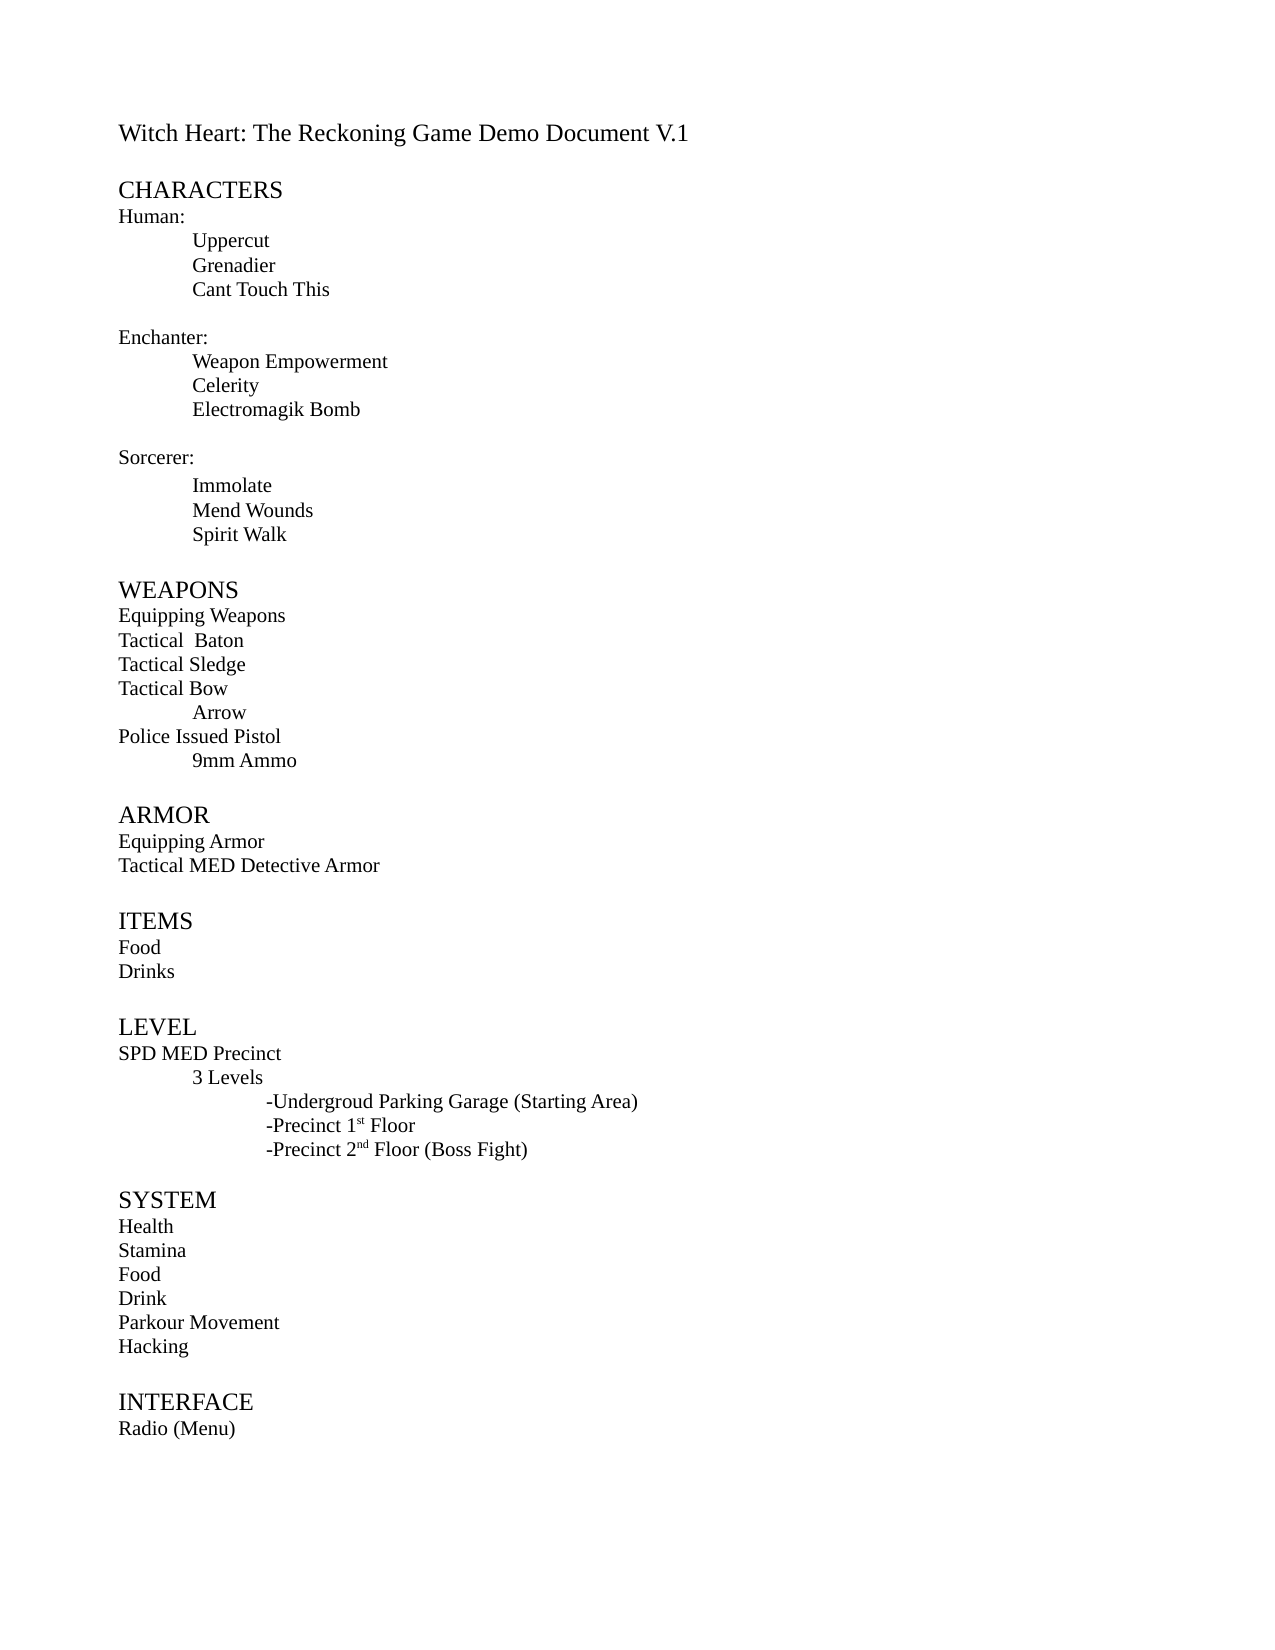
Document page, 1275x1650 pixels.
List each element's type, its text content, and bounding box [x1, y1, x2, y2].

text Tactical Baton [118, 627, 1157, 652]
text Food [118, 935, 1157, 959]
text ARMOR [118, 801, 1157, 829]
text 9mm Ammo [118, 748, 1157, 772]
text Police Issued Pistol [118, 724, 1157, 748]
text -Precinct 2nd Floor (Boss Fight) [118, 1137, 1157, 1161]
text Spirit Walk [118, 522, 1157, 546]
text Immolate [118, 469, 1157, 498]
text 3 Levels [118, 1065, 1157, 1089]
text Weapon Empowerment [118, 349, 1157, 373]
text Enchanter: [118, 325, 1157, 349]
text Witch Heart: The Reckoning Game Demo Document V.1 [118, 118, 1157, 147]
text Radio (Menu) [118, 1416, 1157, 1440]
text Hacking [118, 1334, 1157, 1358]
text Equipping Weapons [118, 603, 1157, 627]
text Sorcerer: [118, 445, 1157, 469]
text Equipping Armor [118, 829, 1157, 853]
text Food [118, 1262, 1157, 1286]
text Electromagik Bomb [118, 397, 1157, 421]
text INTERFACE [118, 1387, 1157, 1416]
text -Undergroud Parking Garage (Starting Area) [118, 1089, 1157, 1113]
text Cant Touch This [118, 277, 1157, 301]
text LEVEL [118, 1012, 1157, 1041]
text SPD MED Precinct [118, 1041, 1157, 1065]
text Stamina [118, 1238, 1157, 1262]
text Tactical Bow [118, 676, 1157, 700]
text Drink [118, 1286, 1157, 1310]
text Uppercut [118, 228, 1157, 252]
text Grenadier [118, 252, 1157, 277]
text -Precinct 1st Floor [118, 1113, 1157, 1137]
text Tactical MED Detective Armor [118, 853, 1157, 877]
text ITEMS [118, 906, 1157, 935]
text Tactical Sledge [118, 652, 1157, 676]
text Parkour Movement [118, 1310, 1157, 1334]
text Drinks [118, 959, 1157, 983]
text Mend Wounds [118, 498, 1157, 522]
text Health [118, 1214, 1157, 1238]
text CHARACTERS [118, 176, 1157, 204]
text SYSTEM [118, 1185, 1157, 1214]
text WEAPONS [118, 575, 1157, 603]
text Celerity [118, 373, 1157, 397]
text Arrow [118, 700, 1157, 724]
text Human: [118, 204, 1157, 228]
